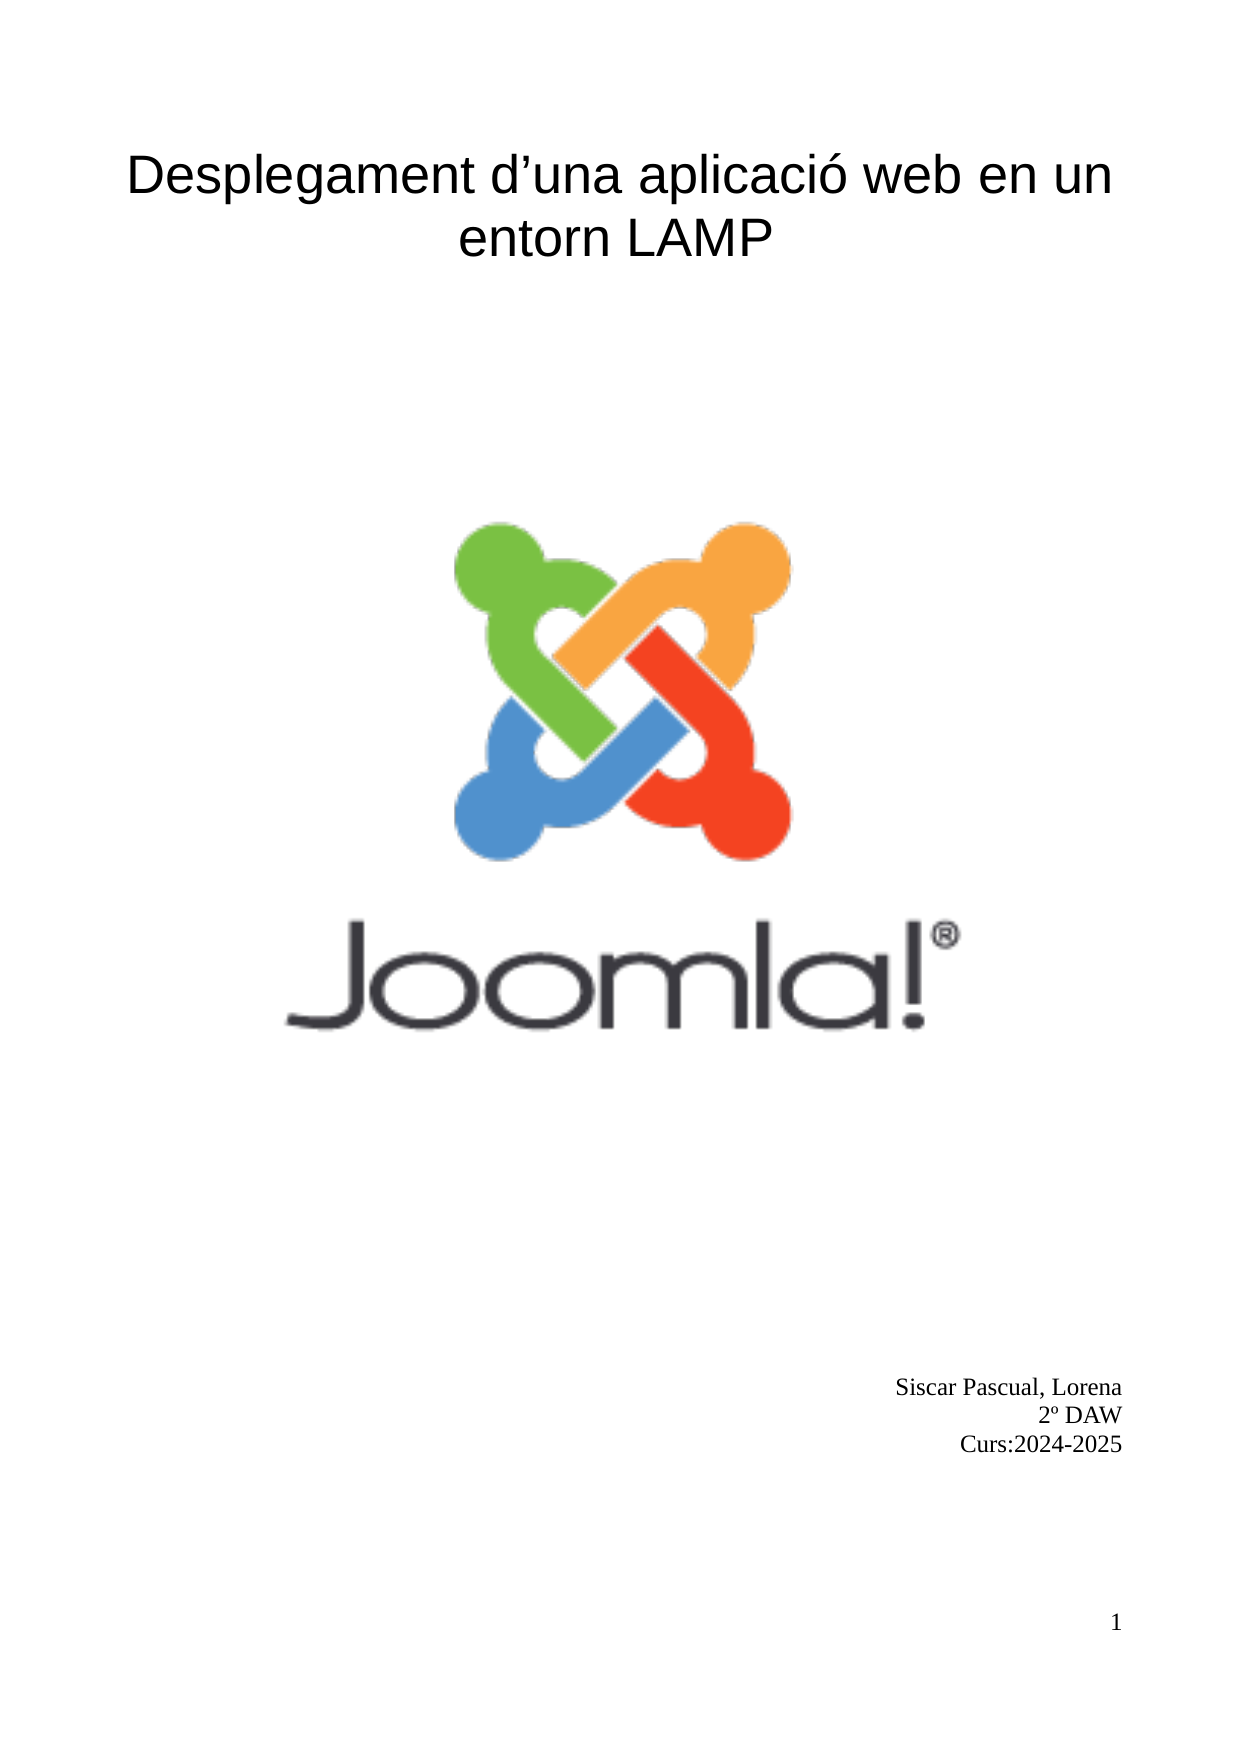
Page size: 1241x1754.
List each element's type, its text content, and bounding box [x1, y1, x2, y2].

text 2º DAW [118, 1400, 1122, 1429]
text Siscar Pascual, Lorena [118, 1372, 1122, 1400]
picture [118, 356, 1126, 1194]
text Curs:2024-2025 [118, 1429, 1122, 1458]
subtitle Desplegament d’una aplicació web en un entorn LAMP [118, 143, 1122, 268]
